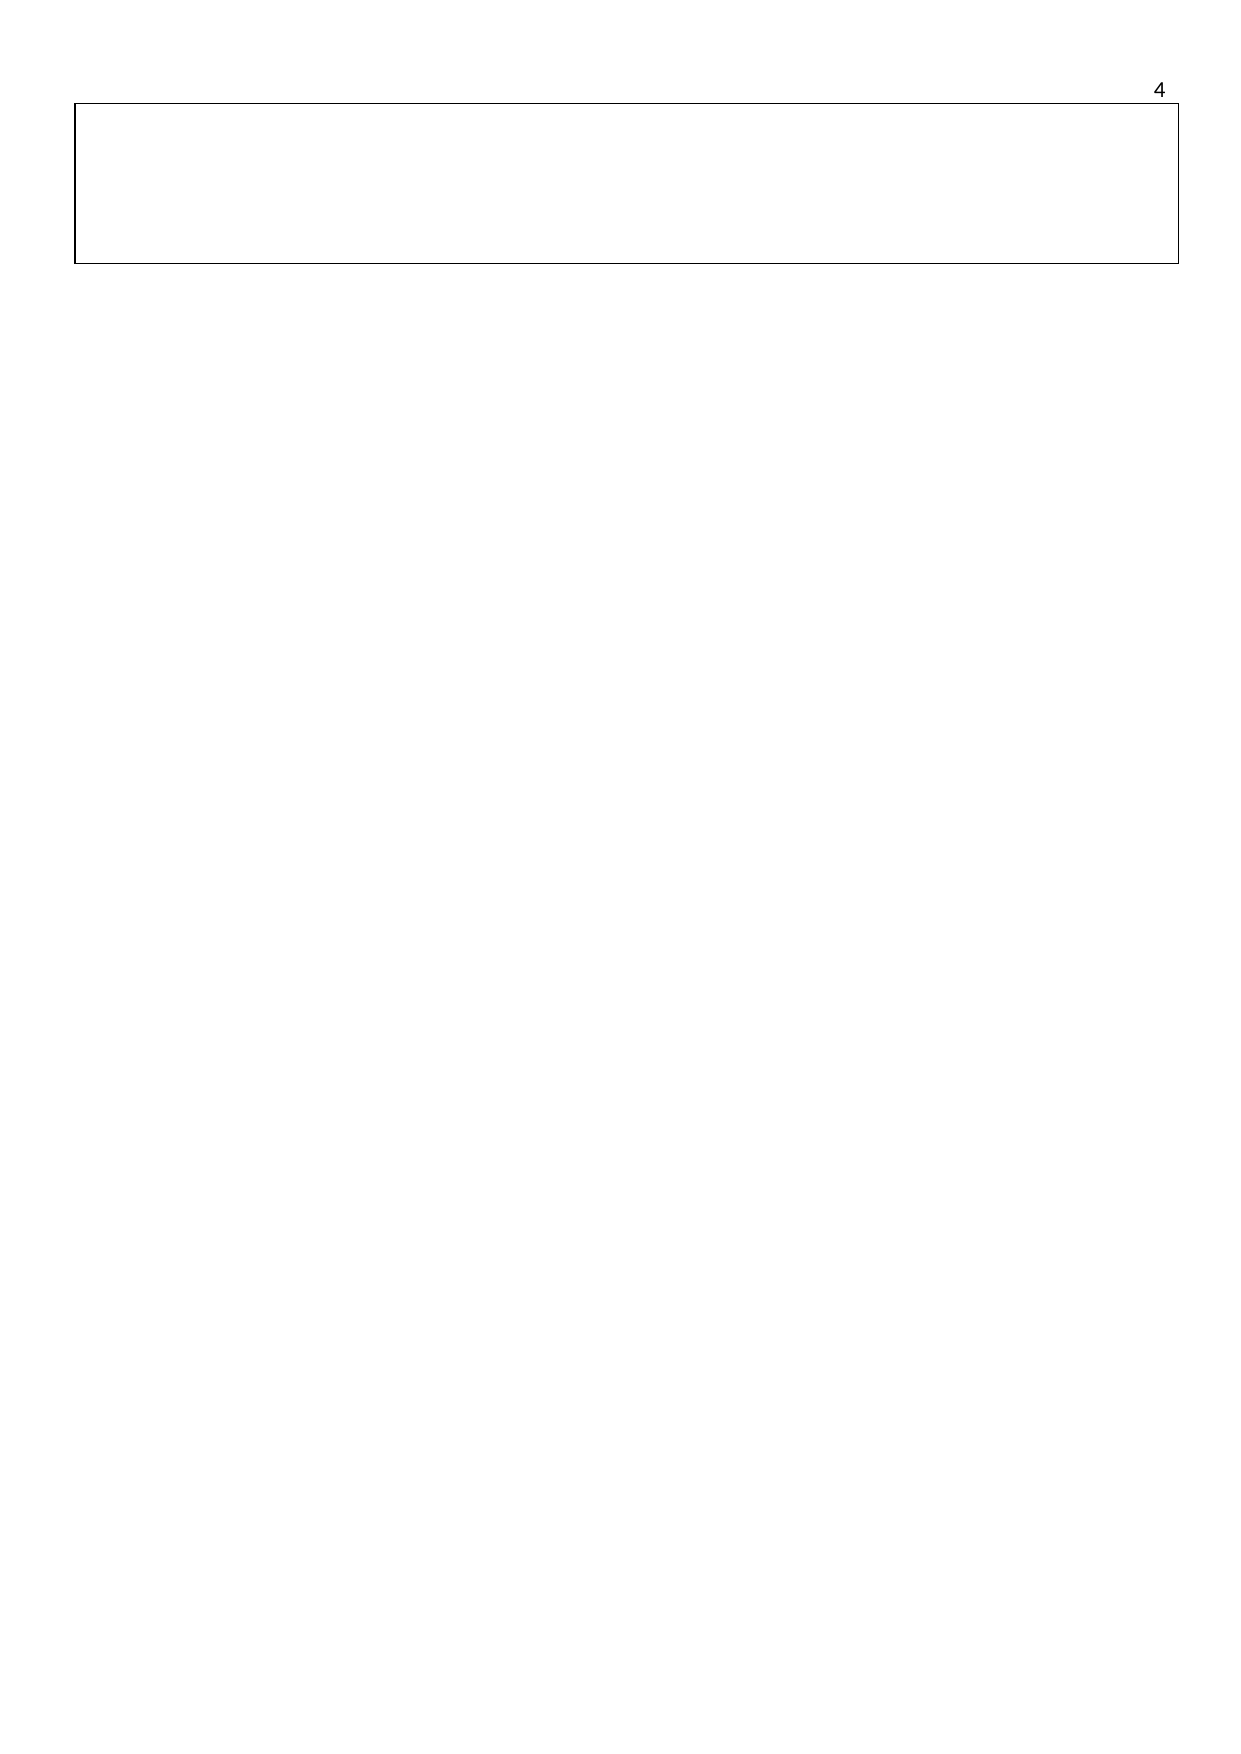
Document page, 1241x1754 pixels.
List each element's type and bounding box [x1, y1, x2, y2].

table_header [76, 104, 1178, 263]
